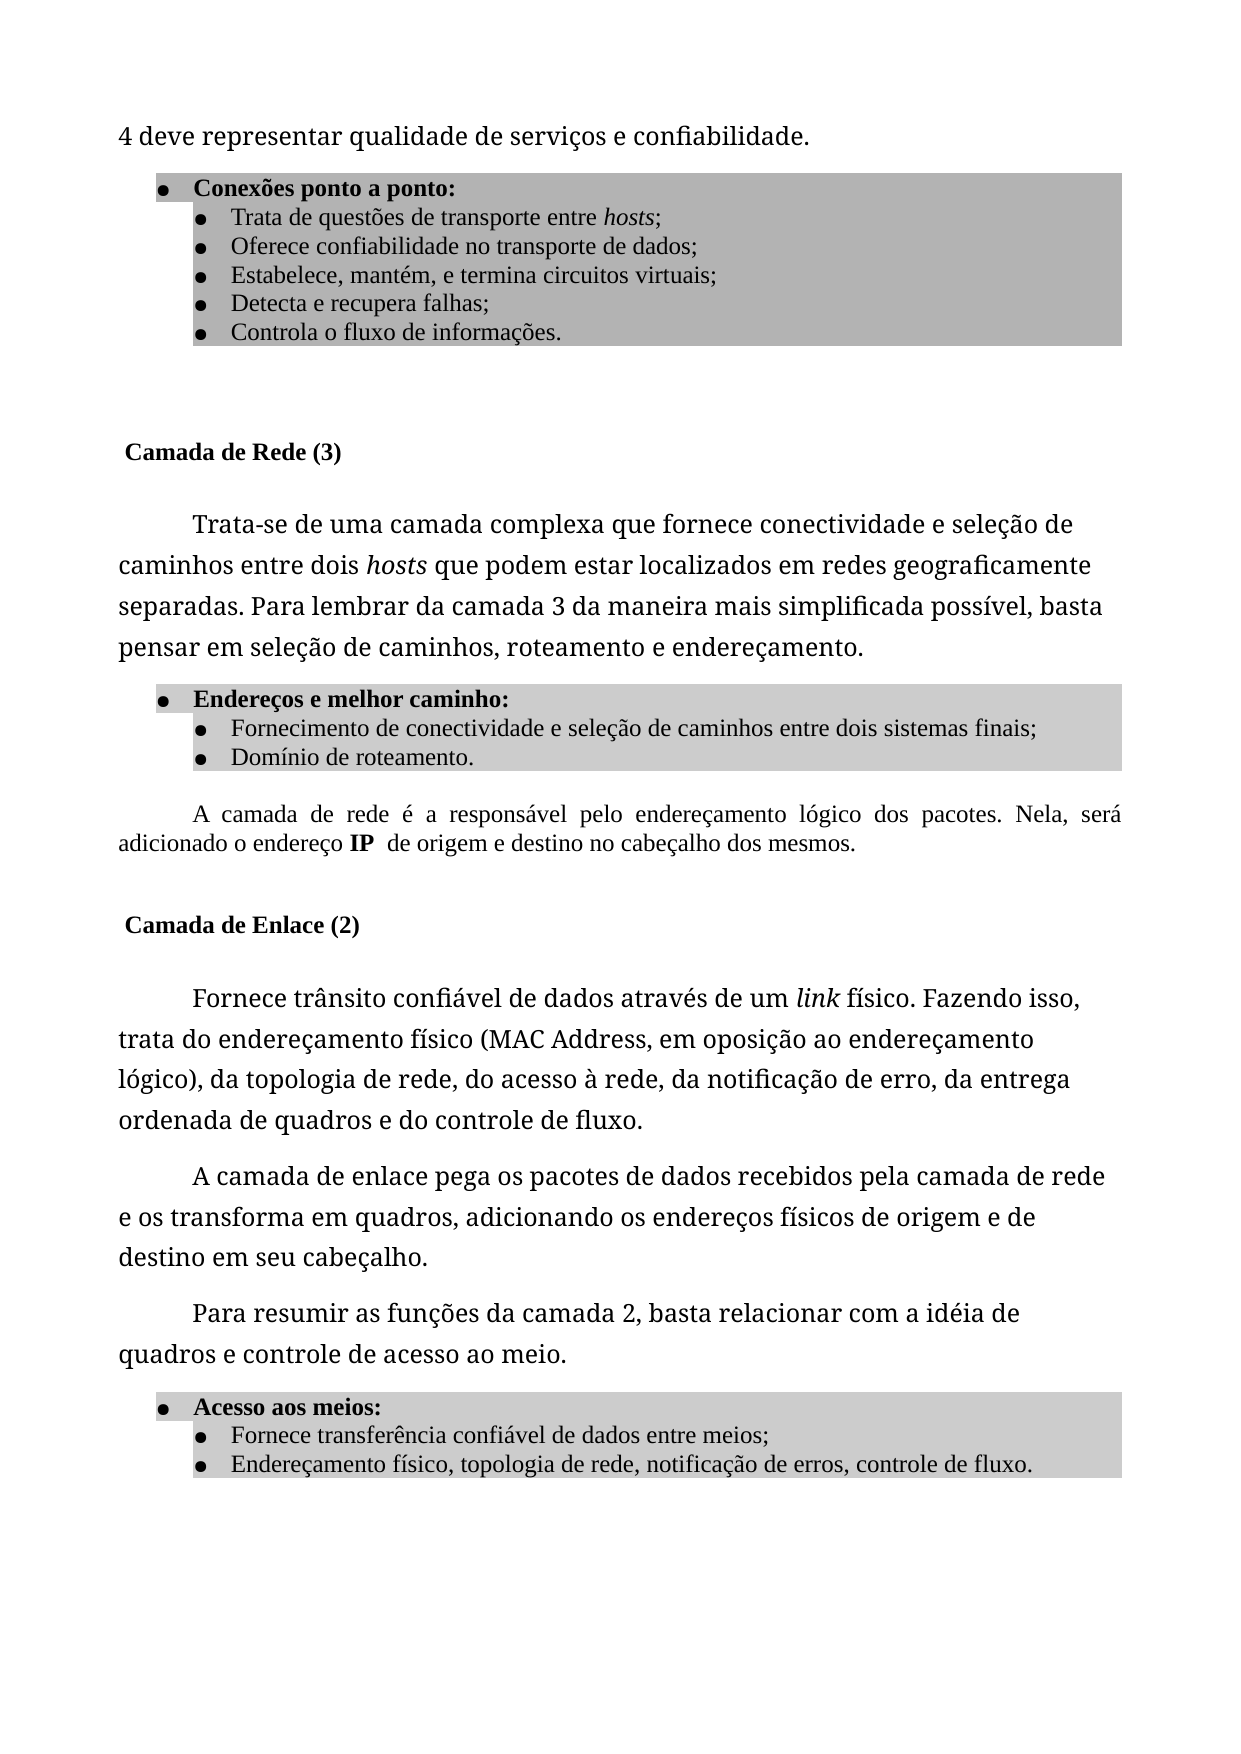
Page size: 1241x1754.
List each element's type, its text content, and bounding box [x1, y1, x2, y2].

subtitle Camada de Enlace (2) [118, 911, 1122, 939]
text Para resumir as funções da camada 2, basta relacionar com a idéia de quadros e controle de acesso ao meio. [118, 1296, 1122, 1370]
subtitle Camada de Rede (3) [118, 437, 1122, 466]
list Conexões ponto a ponto: [156, 173, 1122, 202]
text A camada de rede é a responsável pelo endereçamento lógico dos pacotes. Nela, será adicionado o endereço IP de origem e destino no cabeçalho dos mesmos. [118, 799, 1122, 857]
list Endereçamento físico, topologia de rede, notificação de erros, controle de fluxo. [193, 1449, 1122, 1478]
list Estabelece, mantém, e termina circuitos virtuais; [193, 260, 1122, 288]
text 4 deve representar qualidade de serviços e confiabilidade. [118, 118, 1122, 152]
list Oferece confiabilidade no transporte de dados; [193, 231, 1122, 260]
list Trata de questões de transporte entre hosts; [193, 202, 1122, 231]
list Controla o fluxo de informações. [193, 317, 1122, 346]
list Detecta e recupera falhas; [193, 288, 1122, 317]
list Endereços e melhor caminho: [156, 684, 1122, 713]
list Acesso aos meios: [156, 1392, 1122, 1421]
text Trata-se de uma camada complexa que fornece conectividade e seleção de caminhos entre dois hosts que podem estar localizados em redes geograficamente separadas. Para lembrar da camada 3 da maneira mais simplificada possível, basta pensar em seleção de caminhos, roteamento e endereçamento. [118, 507, 1122, 663]
list Fornece transferência confiável de dados entre meios; [193, 1421, 1122, 1449]
text Fornece trânsito confiável de dados através de um link físico. Fazendo isso, trata do endereçamento físico (MAC Address, em oposição ao endereçamento lógico), da topologia de rede, do acesso à rede, da notificação de erro, da entrega ordenada de quadros e do controle de fluxo. [118, 981, 1122, 1137]
text A camada de enlace pega os pacotes de dados recebidos pela camada de rede e os transforma em quadros, adicionando os endereços físicos de origem e de destino em seu cabeçalho. [118, 1158, 1122, 1274]
list Domínio de roteamento. [193, 742, 1122, 771]
list Fornecimento de conectividade e seleção de caminhos entre dois sistemas finais; [193, 713, 1122, 742]
